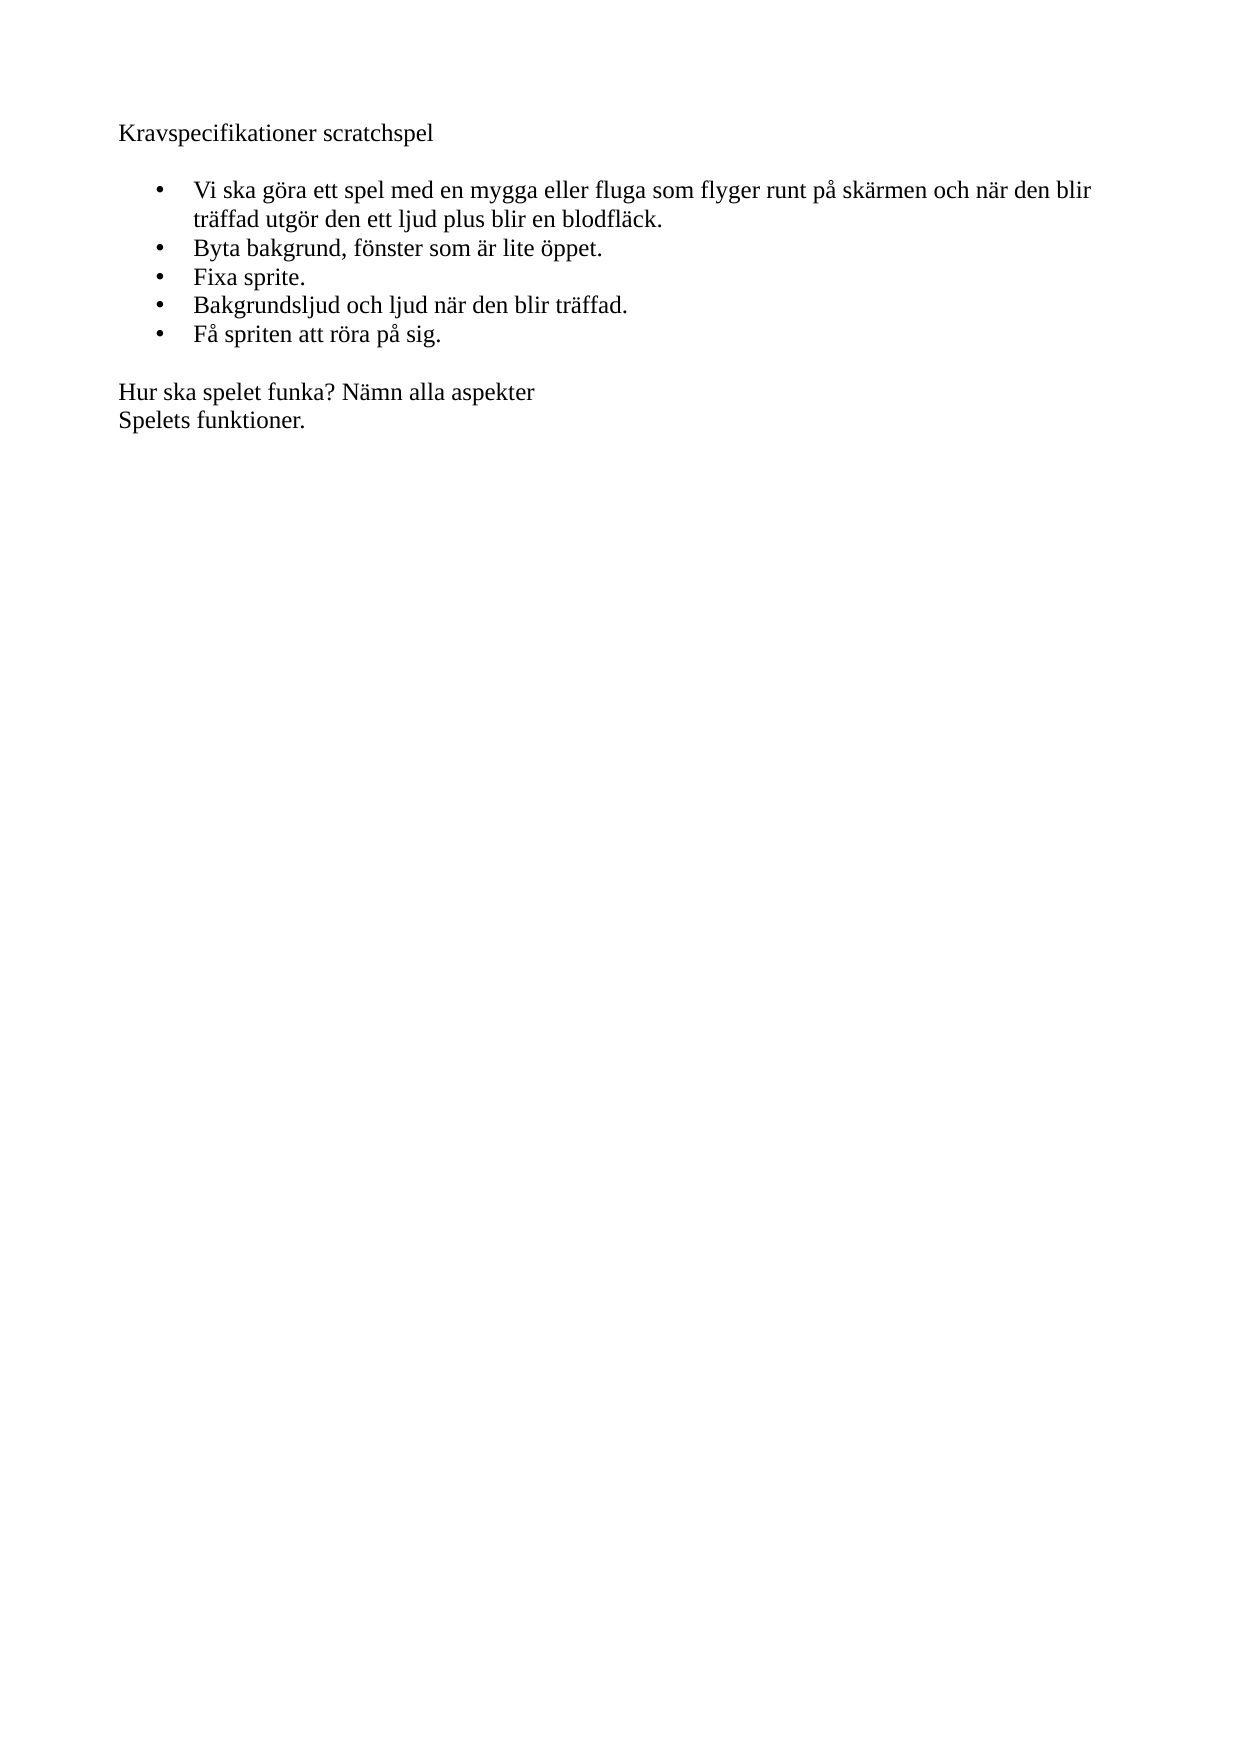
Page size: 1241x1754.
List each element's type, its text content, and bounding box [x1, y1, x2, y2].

text Spelets funktioner. [118, 406, 1122, 434]
list Bakgrundsljud och ljud när den blir träffad. [156, 291, 1122, 319]
list Få spriten att röra på sig. [156, 319, 1122, 348]
list Byta bakgrund, fönster som är lite öppet. [156, 233, 1122, 262]
text Hur ska spelet funka? Nämn alla aspekter [118, 377, 1122, 406]
list Fixa sprite. [156, 262, 1122, 291]
text Kravspecifikationer scratchspel [118, 118, 1122, 147]
list Vi ska göra ett spel med en mygga eller fluga som flyger runt på skärmen och när den blir träffad utgör den ett ljud plus blir en blodfläck. [156, 176, 1122, 233]
